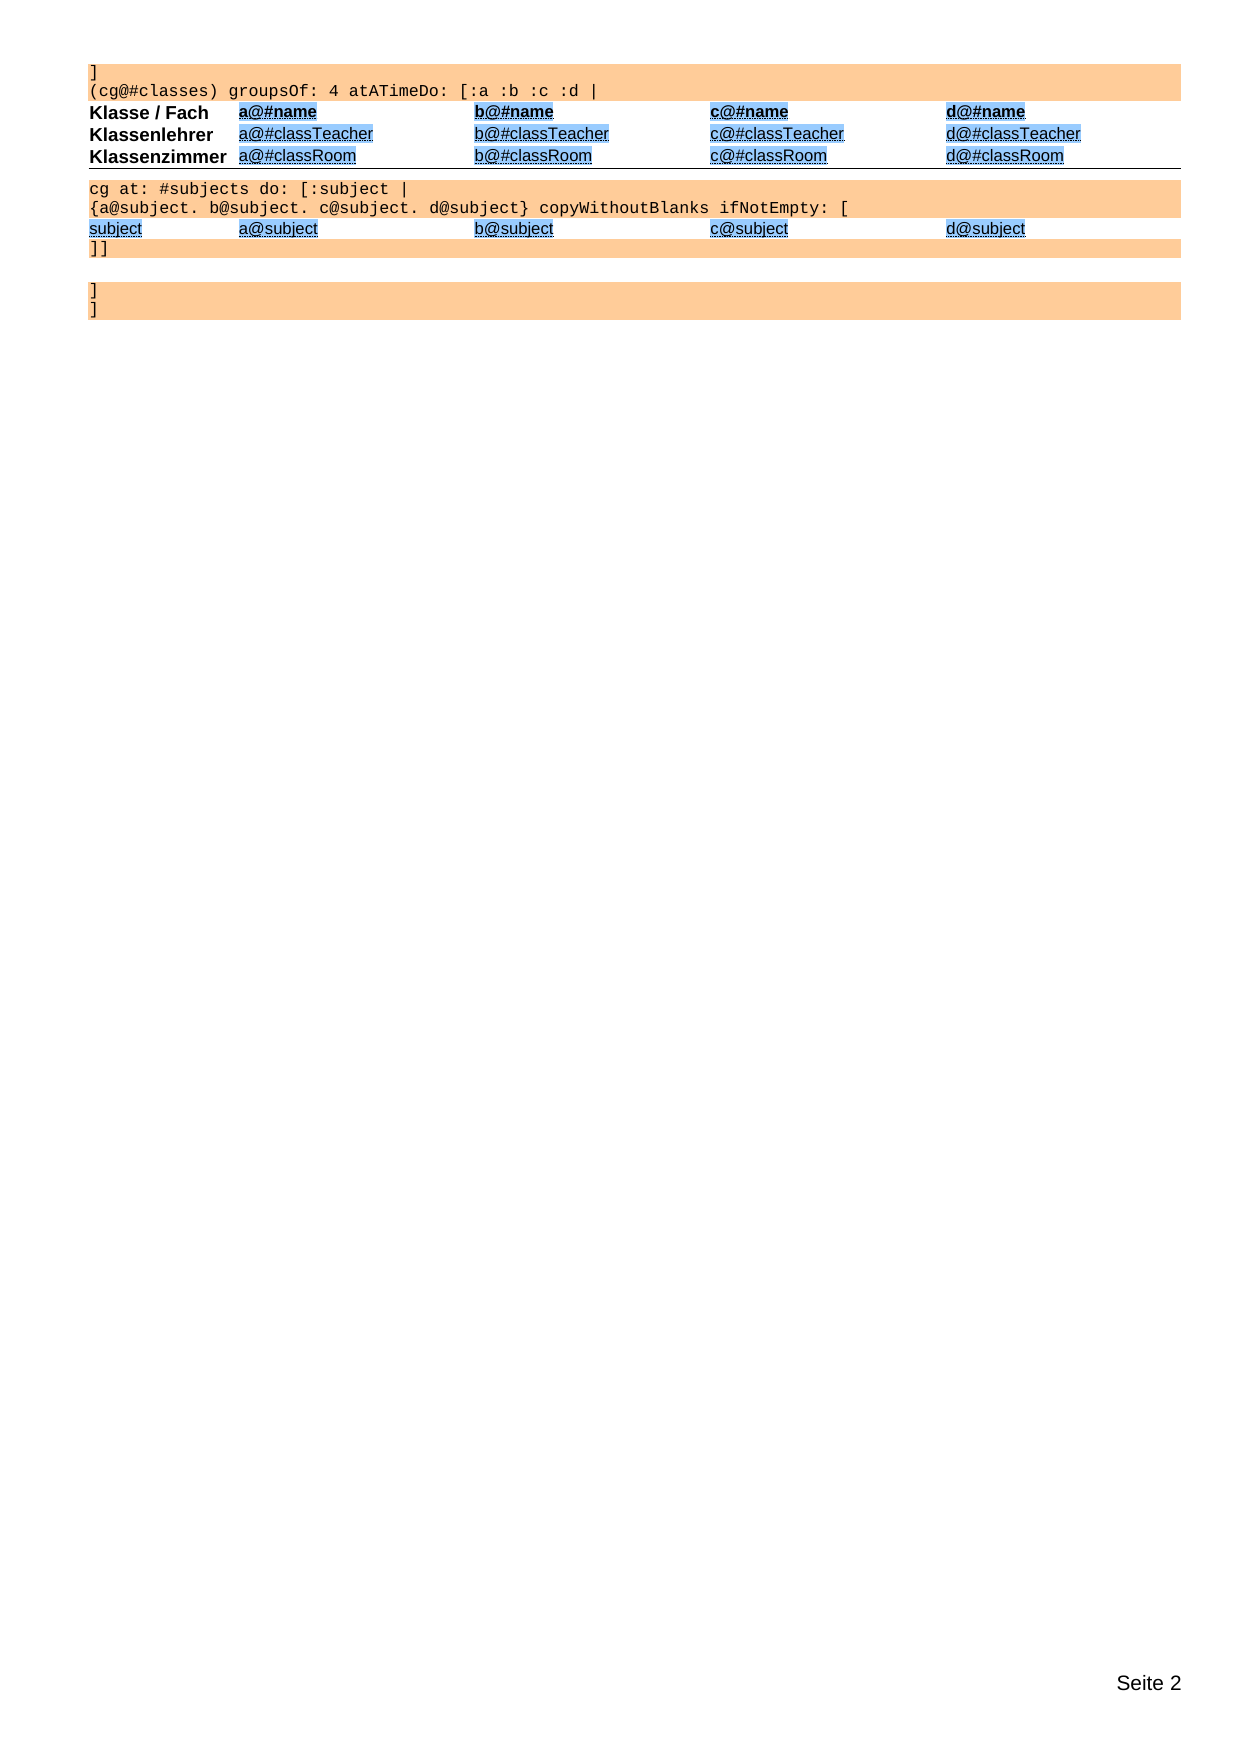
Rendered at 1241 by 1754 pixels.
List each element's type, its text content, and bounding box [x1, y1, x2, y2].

table_header Klasse / Fach [89, 101, 238, 124]
table_cell a@#classTeacher [238, 124, 474, 146]
table_cell b@#classRoom [474, 146, 709, 168]
table_cell b@#classTeacher [474, 124, 709, 146]
table_cell [89, 169, 1181, 180]
text ] [88, 282, 1181, 301]
table_cell Klassenlehrer [89, 124, 238, 146]
table_cell c@#classRoom [710, 146, 945, 168]
text ] [88, 64, 1181, 83]
table_cell a@subject [238, 219, 474, 239]
table_cell Klassenzimmer [89, 146, 238, 168]
table_cell b@subject [474, 219, 709, 239]
text (cg@#classes) groupsOf: 4 atATimeDo: [:a :b :c :d | [88, 83, 1181, 101]
text ] [88, 301, 1181, 320]
table_header b@#name [474, 101, 709, 124]
table_header a@#name [238, 101, 474, 124]
table_cell a@#classRoom [238, 146, 474, 168]
table_cell c@subject [710, 219, 945, 239]
table_header d@#name [945, 101, 1181, 124]
table_cell subject [89, 219, 238, 239]
table_cell d@#classTeacher [945, 124, 1181, 146]
table_cell d@subject [945, 219, 1181, 239]
table_cell c@#classTeacher [710, 124, 945, 146]
table_cell d@#classRoom [945, 146, 1181, 168]
table_header c@#name [710, 101, 945, 124]
